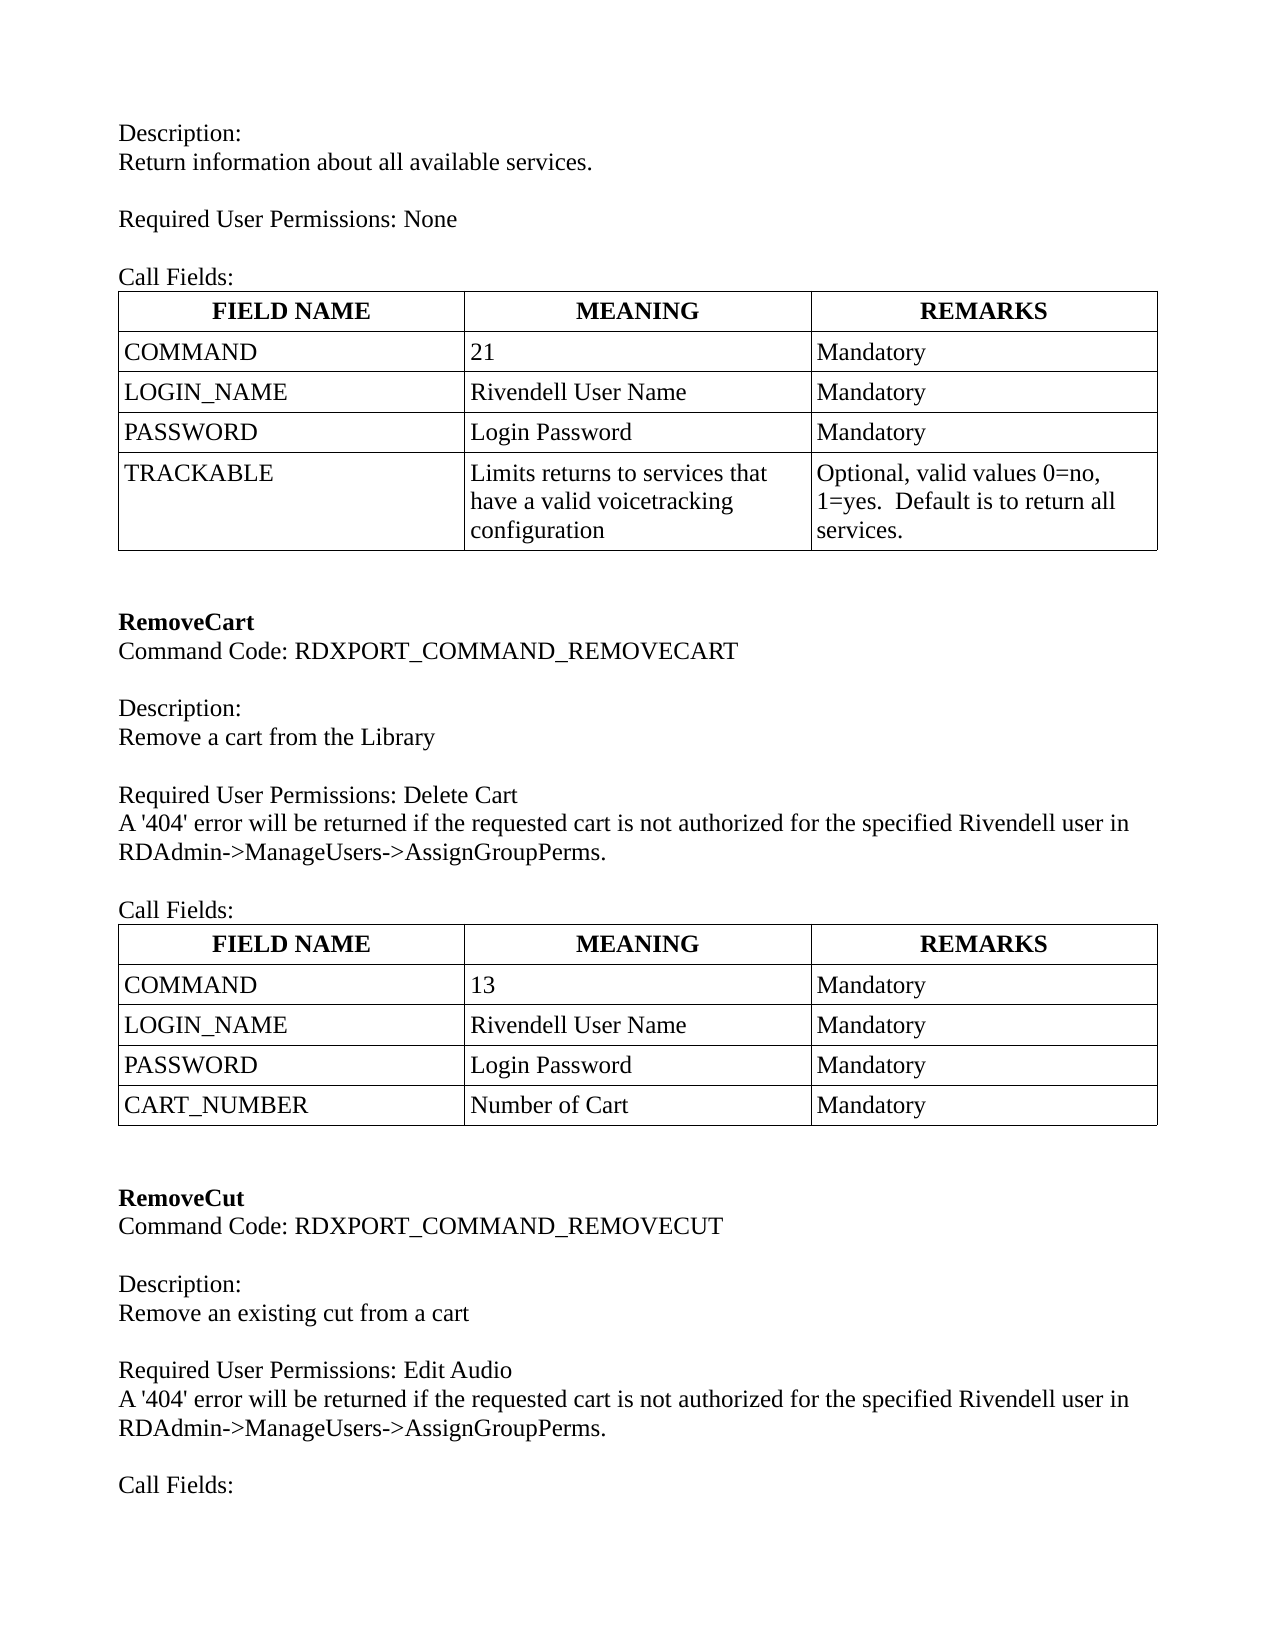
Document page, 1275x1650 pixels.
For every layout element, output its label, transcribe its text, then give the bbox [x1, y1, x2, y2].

table_header REMARKS [812, 292, 1157, 331]
table_cell Mandatory [812, 1046, 1157, 1085]
text RemoveCart [118, 607, 1157, 636]
table_cell TRACKABLE [119, 453, 464, 550]
text Call Fields: [118, 895, 1157, 923]
table_cell COMMAND [119, 965, 464, 1004]
table_cell Mandatory [812, 372, 1157, 412]
table_header FIELD NAME [119, 292, 464, 331]
text Call Fields: [118, 1470, 1157, 1499]
table_cell Limits returns to services that have a valid voicetracking configuration [465, 453, 811, 550]
text Return information about all available services. [118, 147, 1157, 176]
table_cell PASSWORD [119, 1046, 464, 1085]
text Remove a cart from the Library [118, 722, 1157, 751]
text Command Code: RDXPORT_COMMAND_REMOVECUT [118, 1211, 1157, 1240]
text Required User Permissions: Delete Cart [118, 780, 1157, 808]
table_cell PASSWORD [119, 413, 464, 452]
table_cell Login Password [465, 1046, 811, 1085]
table_cell Mandatory [812, 965, 1157, 1004]
text Remove an existing cut from a cart [118, 1298, 1157, 1326]
table_cell Rivendell User Name [465, 1005, 811, 1044]
text Command Code: RDXPORT_COMMAND_REMOVECART [118, 636, 1157, 665]
table_cell Mandatory [812, 332, 1157, 371]
table_header FIELD NAME [119, 925, 464, 964]
table_header MEANING [465, 925, 811, 964]
table_cell Mandatory [812, 413, 1157, 452]
text RemoveCut [118, 1183, 1157, 1211]
table_cell LOGIN_NAME [119, 1005, 464, 1044]
text Required User Permissions: Edit Audio [118, 1355, 1157, 1384]
text Call Fields: [118, 262, 1157, 291]
table_cell Rivendell User Name [465, 372, 811, 412]
text Description: [118, 693, 1157, 722]
table_cell Optional, valid values 0=no, 1=yes. Default is to return all services. [812, 453, 1157, 550]
text Description: [118, 1269, 1157, 1298]
table_cell COMMAND [119, 332, 464, 371]
table_cell 21 [465, 332, 811, 371]
text Description: [118, 118, 1157, 147]
text A '404' error will be returned if the requested cart is not authorized for the specified Rivendell user in RDAdmin->ManageUsers->AssignGroupPerms. [118, 808, 1157, 866]
table_cell Mandatory [812, 1086, 1157, 1125]
table_cell Login Password [465, 413, 811, 452]
table_cell LOGIN_NAME [119, 372, 464, 412]
table_cell Mandatory [812, 1005, 1157, 1044]
table_cell 13 [465, 965, 811, 1004]
table_header REMARKS [812, 925, 1157, 964]
table_header MEANING [465, 292, 811, 331]
text Required User Permissions: None [118, 204, 1157, 233]
table_cell CART_NUMBER [119, 1086, 464, 1125]
text A '404' error will be returned if the requested cart is not authorized for the specified Rivendell user in RDAdmin->ManageUsers->AssignGroupPerms. [118, 1384, 1157, 1441]
table_cell Number of Cart [465, 1086, 811, 1125]
